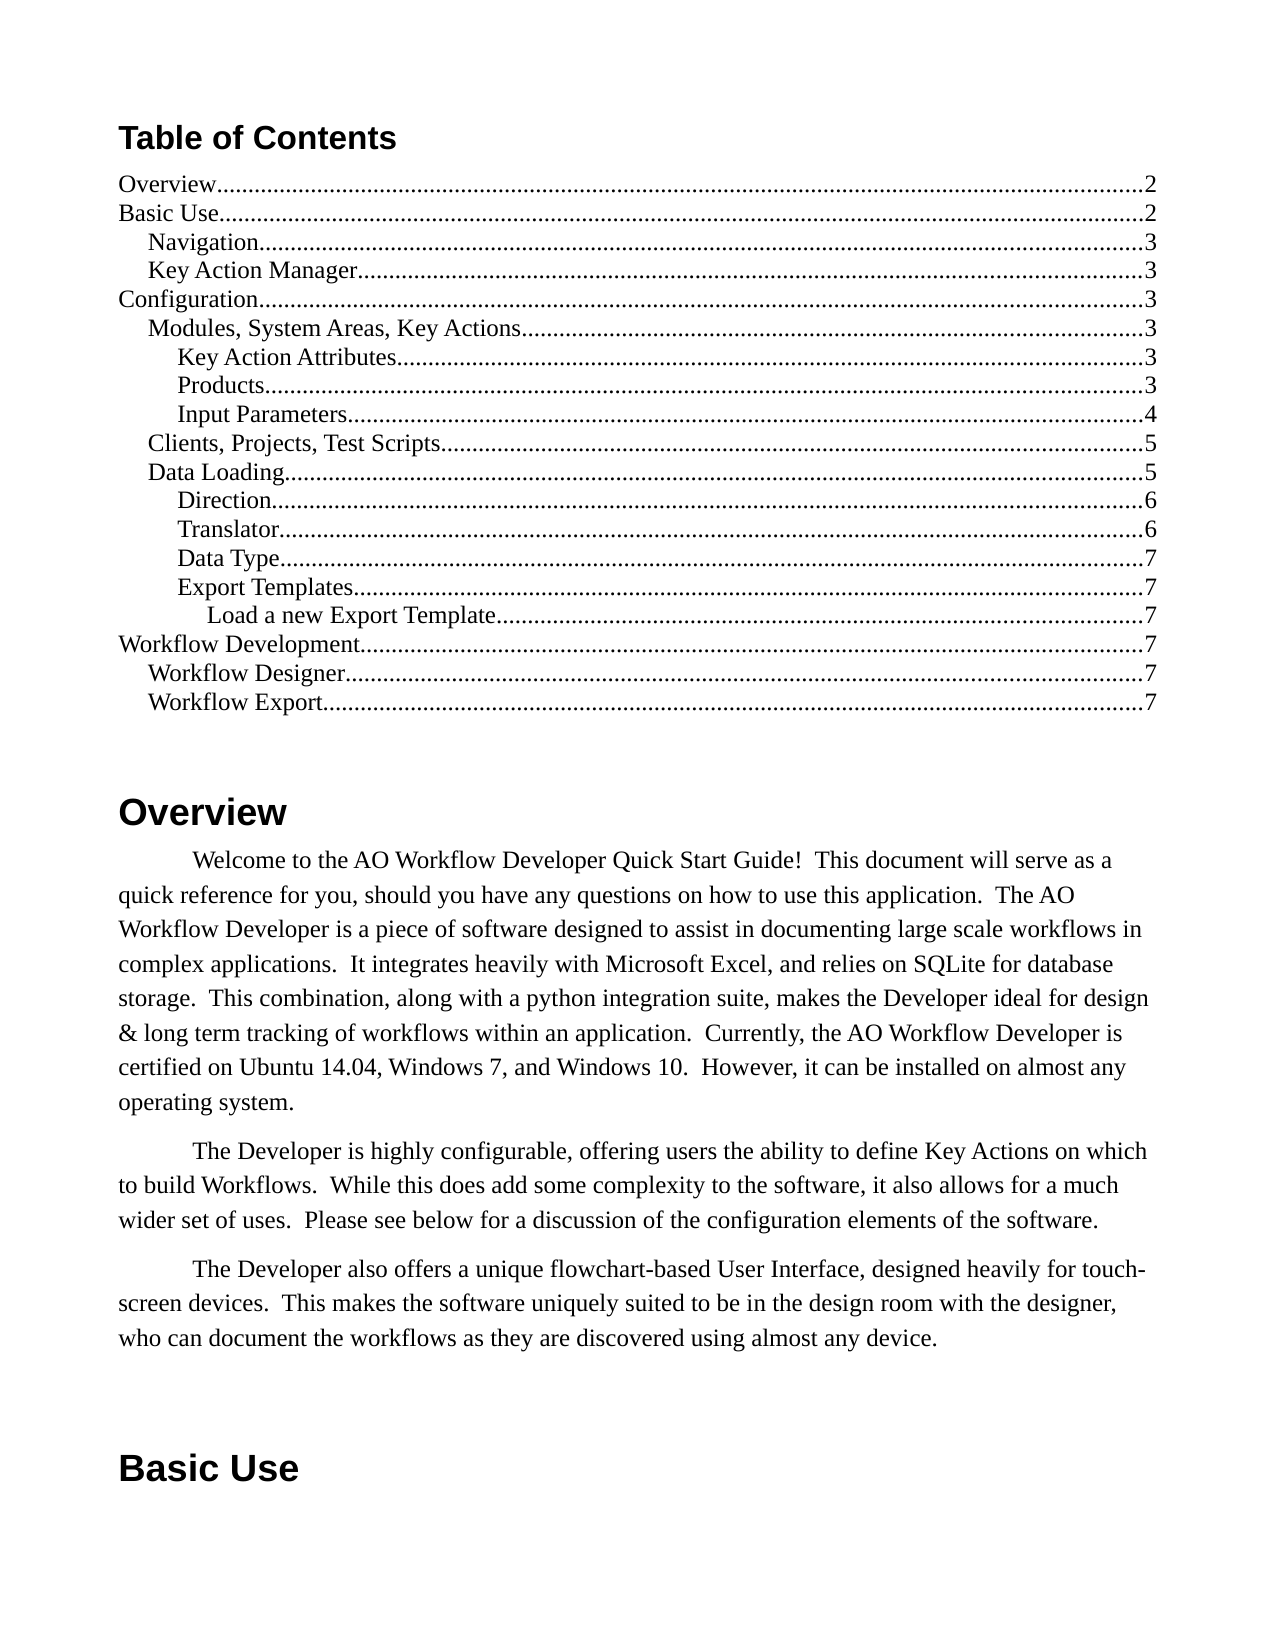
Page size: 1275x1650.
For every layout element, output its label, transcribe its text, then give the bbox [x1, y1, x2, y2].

text Key Action Manager 3 [148, 255, 1157, 284]
text Modules, System Areas, Key Actions 3 [148, 313, 1157, 342]
text Direction 6 [177, 485, 1157, 514]
text Workflow Development 7 [118, 629, 1157, 658]
text Workflow Export 7 [148, 687, 1157, 715]
text Data Type 7 [177, 543, 1157, 572]
text Clients, Projects, Test Scripts 5 [148, 428, 1157, 457]
text The Developer also offers a unique flowchart-based User Interface, designed heavily for touch-screen devices. This makes the software uniquely suited to be in the design room with the designer, who can document the workflows as they are discovered using almost any device. [118, 1254, 1157, 1352]
text Navigation 3 [148, 227, 1157, 255]
text Data Loading 5 [148, 457, 1157, 485]
subtitle Basic Use [118, 1446, 1157, 1490]
text Overview 2 [118, 169, 1157, 198]
text Configuration 3 [118, 284, 1157, 313]
text Input Parameters 4 [177, 399, 1157, 428]
text Export Templates 7 [177, 572, 1157, 600]
text The Developer is highly configurable, offering users the ability to define Key Actions on which to build Workflows. While this does add some complexity to the software, it also allows for a much wider set of uses. Please see below for a discussion of the configuration elements of the software. [118, 1136, 1157, 1234]
text Products 3 [177, 370, 1157, 399]
subtitle Table of Contents [118, 118, 1157, 157]
subtitle Overview [118, 789, 1157, 833]
text Welcome to the AO Workflow Developer Quick Start Guide! This document will serve as a quick reference for you, should you have any questions on how to use this application. The AO Workflow Developer is a piece of software designed to assist in documenting large scale workflows in complex applications. It integrates heavily with Microsoft Excel, and relies on SQLite for database storage. This combination, along with a python integration suite, makes the Developer ideal for design & long term tracking of workflows within an application. Currently, the AO Workflow Developer is certified on Ubuntu 14.04, Windows 7, and Windows 10. However, it can be installed on almost any operating system. [118, 846, 1157, 1116]
text Workflow Designer 7 [148, 658, 1157, 687]
text Translator 6 [177, 514, 1157, 543]
text Load a new Export Template 7 [207, 600, 1157, 629]
text Key Action Attributes 3 [177, 342, 1157, 370]
text Basic Use 2 [118, 198, 1157, 227]
